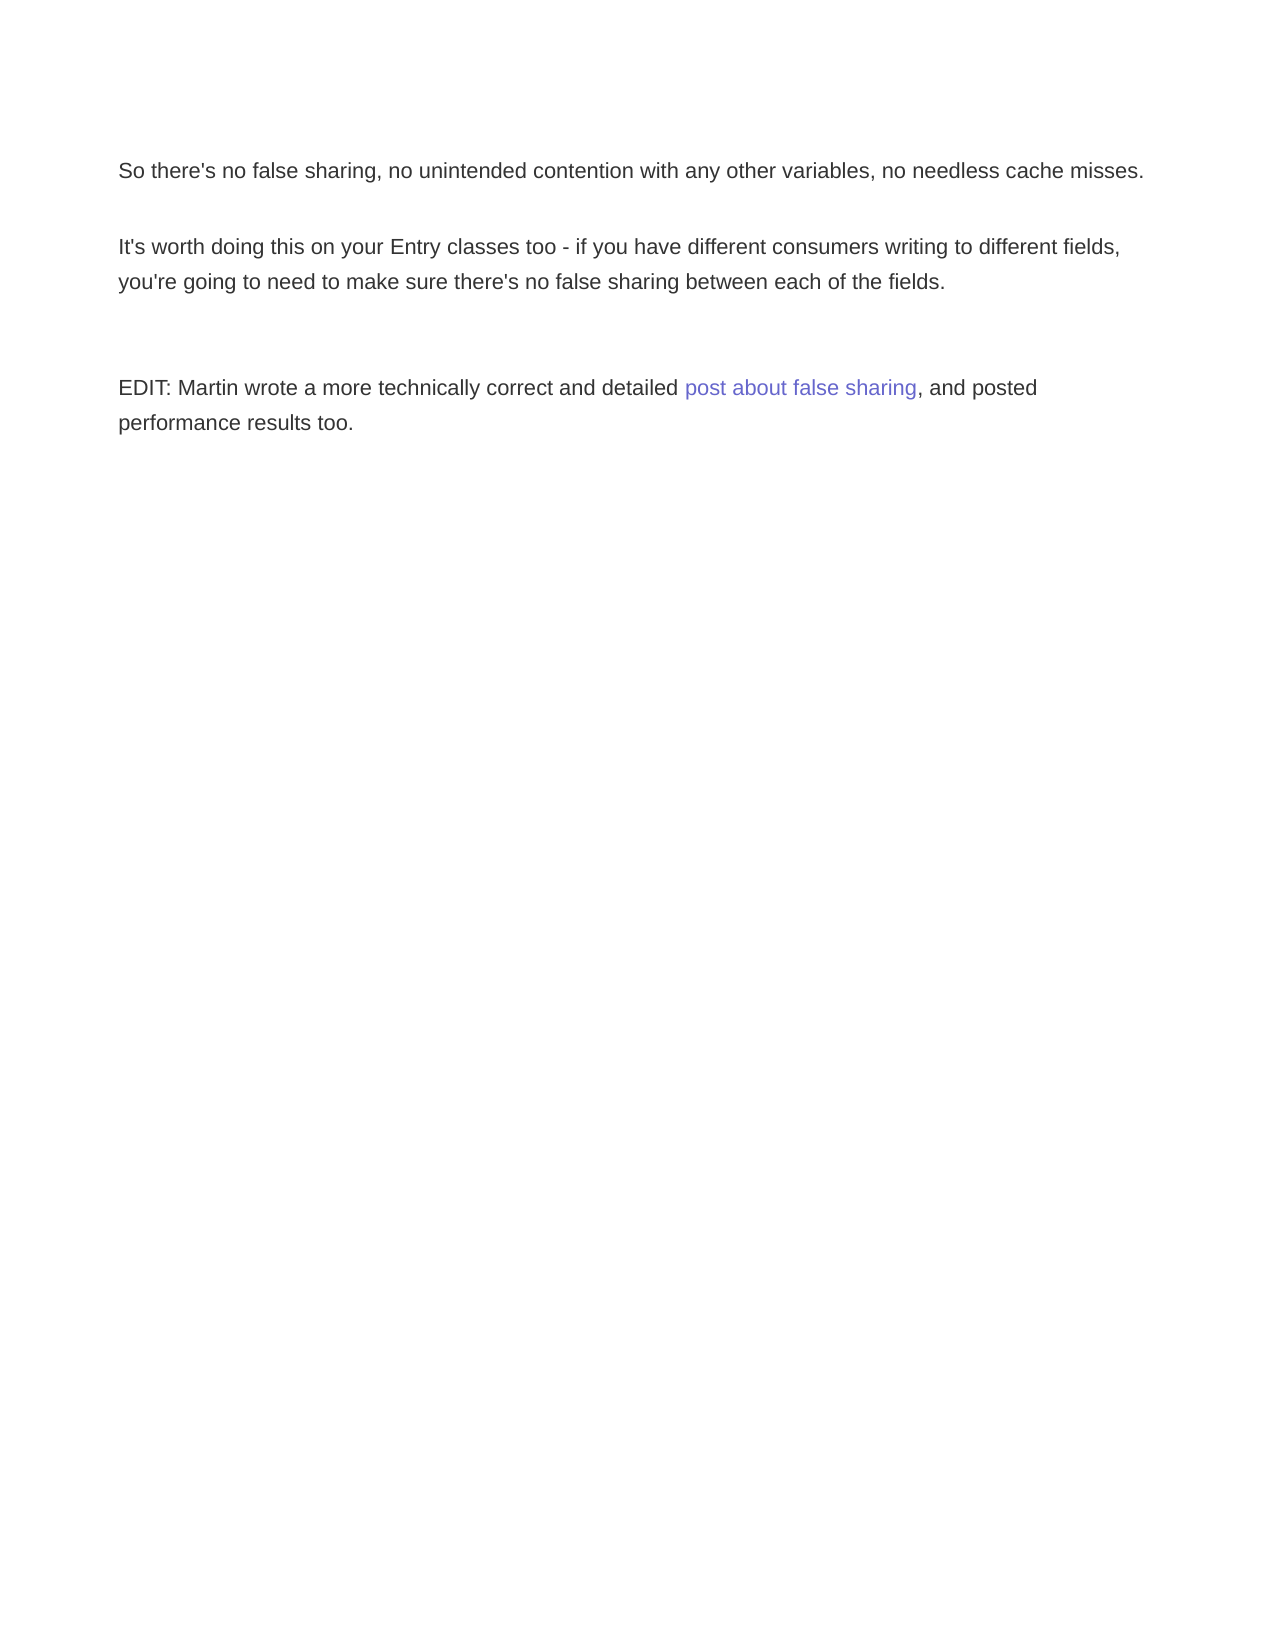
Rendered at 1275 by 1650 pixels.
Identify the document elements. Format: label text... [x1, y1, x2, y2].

text So there's no false sharing, no unintended contention with any other variables, no needless cache misses. [118, 158, 1157, 183]
text It's worth doing this on your Entry classes too - if you have different consumers writing to different fields, you're going to need to make sure there's no false sharing between each of the fields. EDIT: Martin wrote a more technically correct and detailed post about false sharing, and posted performance results too. [118, 234, 1157, 435]
